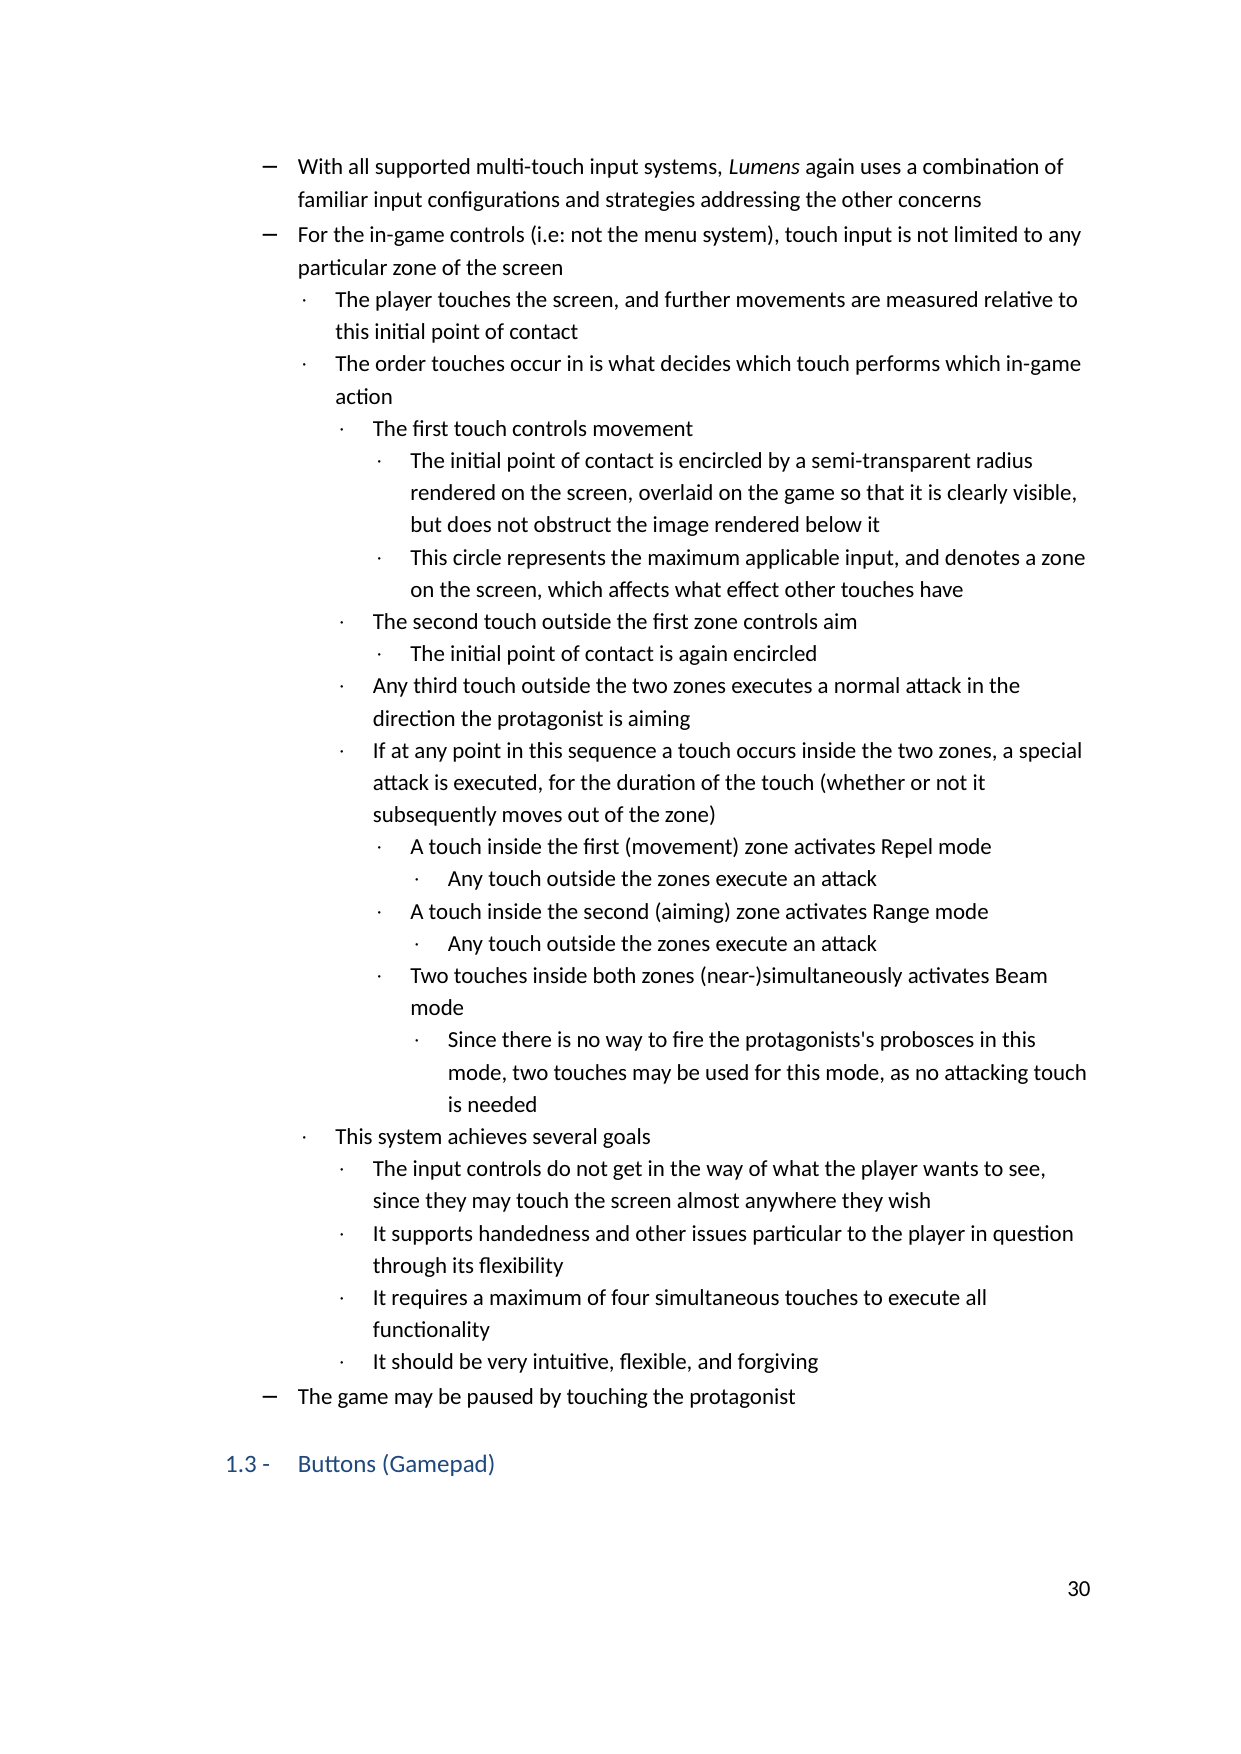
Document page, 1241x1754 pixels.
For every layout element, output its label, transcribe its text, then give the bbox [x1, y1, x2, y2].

list Buttons (Gamepad) [225, 1448, 1090, 1478]
list The initial point of contact is encircled by a semi-transparent radius rendered on the screen, overlaid on the game so that it is clearly visible, but does not obstruct the image rendered below it [373, 446, 1090, 538]
list If at any point in this sequence a touch occurs inside the two zones, a special attack is executed, for the duration of the touch (whether or not it subsequently moves out of the zone) [335, 736, 1090, 828]
list Any touch outside the zones execute an attack [410, 929, 1090, 957]
list Two touches inside both zones (near-)simultaneously activates Beam mode [373, 961, 1090, 1021]
list Any third touch outside the two zones executes a normal attack in the direction the protagonist is aiming [335, 671, 1090, 732]
list The second touch outside the first zone controls aim [335, 607, 1090, 635]
list It should be very intuitive, flexible, and forgiving [335, 1347, 1090, 1375]
list Since there is no way to fire the protagonists's probosces in this mode, two touches may be used for this mode, as no attacking touch is needed [410, 1026, 1090, 1118]
list It supports handedness and other issues particular to the player in question through its flexibility [335, 1219, 1090, 1279]
list This circle represents the maximum applicable input, and denotes a zone on the screen, which affects what effect other touches have [373, 543, 1090, 603]
list The input controls do not get in the way of what the player wants to see, since they may touch the screen almost anywhere they wish [335, 1154, 1090, 1214]
list With all supported multi-touch input systems, Lumens again uses a combination of familiar input configurations and strategies addressing the other concerns [260, 150, 1090, 213]
list The first touch controls movement [335, 414, 1090, 442]
list The player touches the screen, and further movements are measured relative to this initial point of contact [298, 285, 1090, 345]
list A touch inside the first (movement) zone activates Repel mode [373, 832, 1090, 860]
list The game may be paused by touching the protagonist [260, 1379, 1090, 1411]
list A touch inside the second (aiming) zone activates Range mode [373, 897, 1090, 925]
list This system achieves several goals [298, 1122, 1090, 1150]
list For the in-game controls (i.e: not the menu system), touch input is not limited to any particular zone of the screen [260, 218, 1090, 281]
list Any touch outside the zones execute an attack [410, 864, 1090, 893]
list It requires a maximum of four simultaneous touches to execute all functionality [335, 1283, 1090, 1343]
list The initial point of contact is again encircled [373, 639, 1090, 667]
list The order touches occur in is what decides which touch performs which in-game action [298, 349, 1090, 410]
